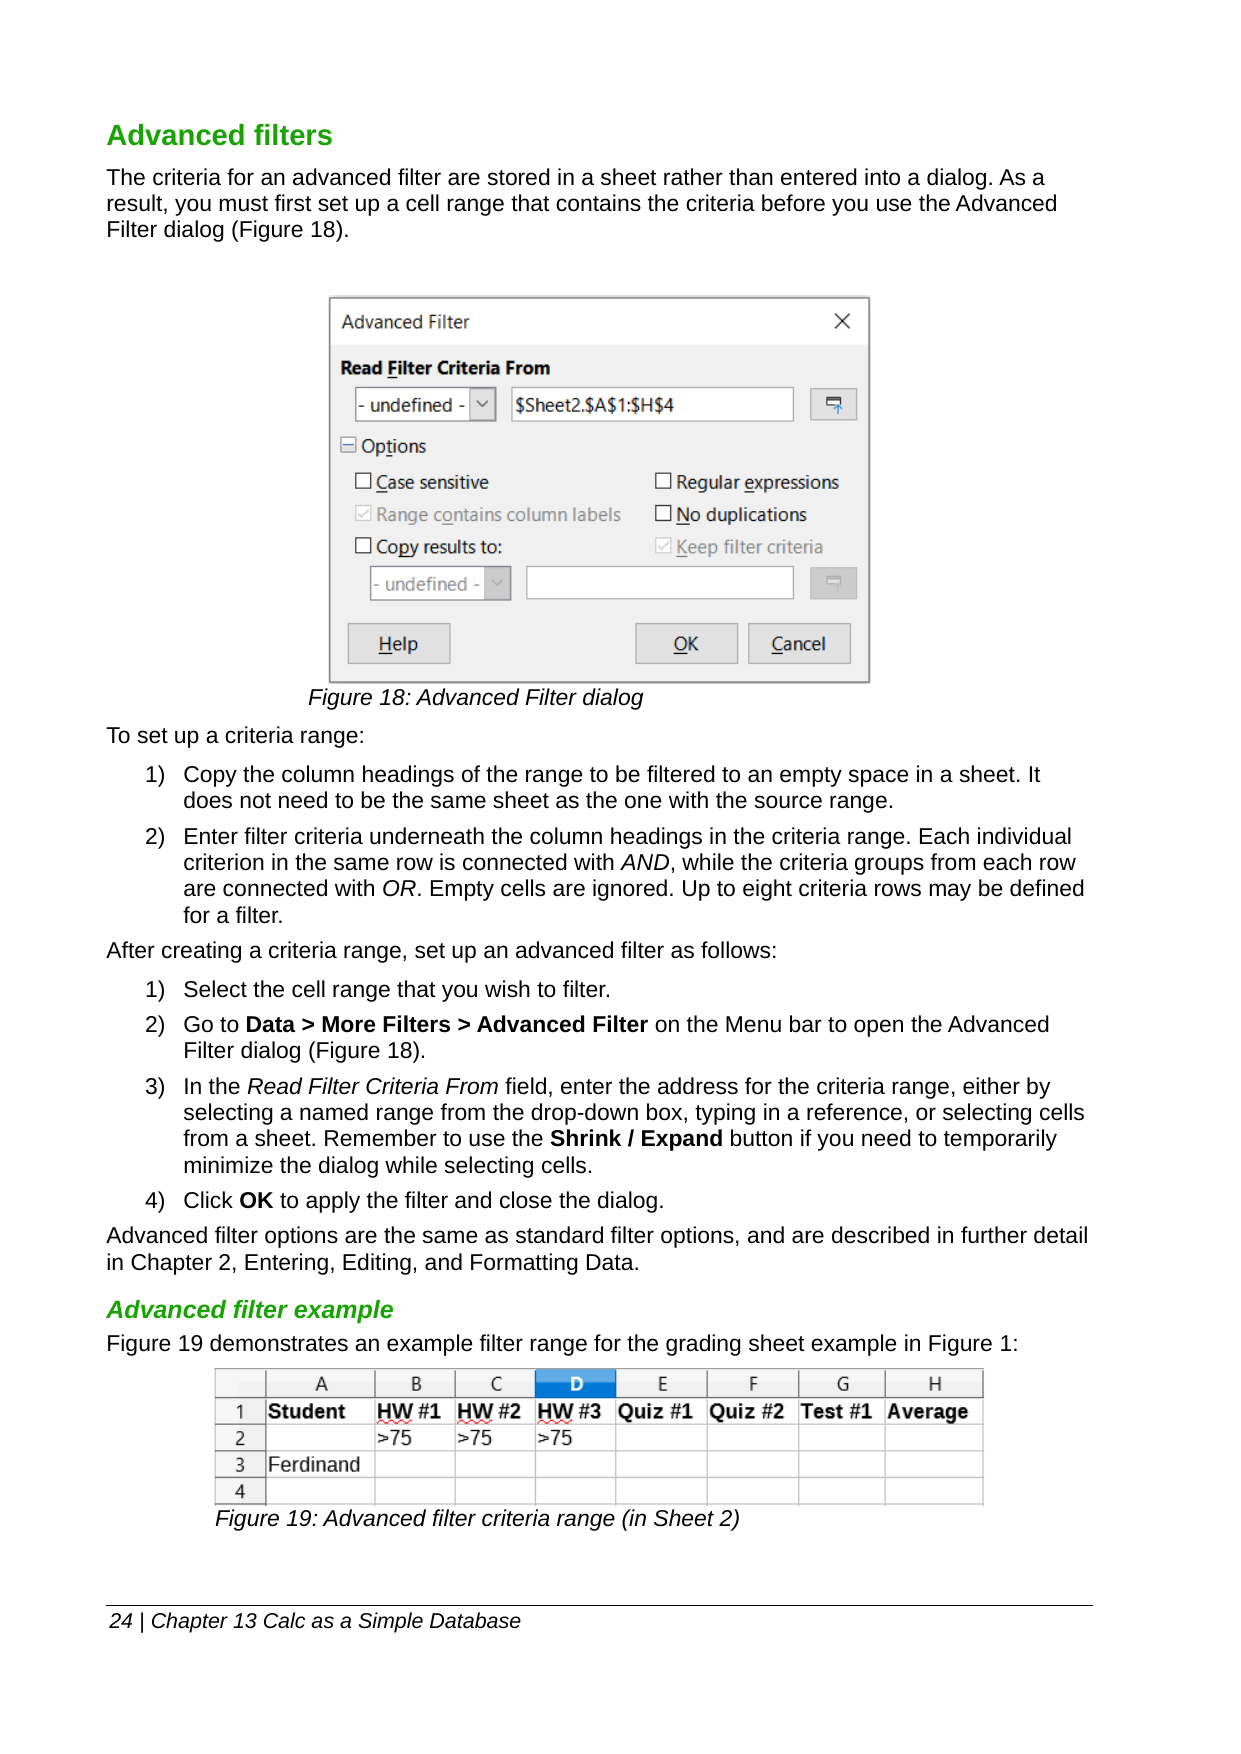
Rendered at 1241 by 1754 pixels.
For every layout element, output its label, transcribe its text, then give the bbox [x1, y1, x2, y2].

text Figure 19: Advanced filter criteria range (in Sheet 2) [215, 1506, 984, 1532]
picture [214, 1368, 985, 1506]
text To set up a criteria range: [106, 722, 1093, 749]
picture [328, 295, 871, 684]
list Enter filter criteria underneath the column headings in the criteria range. Each individual criterion in the same row is connected with AND, while the criteria groups from each row are connected with OR. Empty cells are ignored. Up to eight criteria rows may be defined for a filter. [165, 823, 1093, 928]
text Advanced filter options are the same as standard filter options, and are described in further detail in Chapter 2, Entering, Editing, and Formatting Data. [106, 1222, 1093, 1275]
list Copy the column headings of the range to be filtered to an empty space in a sheet. It does not need to be the same sheet as the one with the source range. [165, 761, 1093, 814]
subtitle Advanced filter example [106, 1295, 1093, 1324]
list Select the cell range that you wish to filter. [165, 976, 1093, 1002]
list Go to Data > More Filters > Advanced Filter on the Menu bar to open the Advanced Filter dialog (Figure 18). [165, 1011, 1093, 1064]
text The criteria for an advanced filter are stored in a sheet rather than entered into a dialog. As a result, you must first set up a cell range that contains the criteria before you use the Advanced Filter dialog (Figure 18). [106, 163, 1093, 242]
text Figure 18: Advanced Filter dialog [308, 296, 891, 710]
text After creating a criteria range, set up an advanced filter as follows: [106, 937, 1093, 963]
text Figure 19 demonstrates an example filter range for the grading sheet example in Figure 1: [106, 1330, 1093, 1356]
subtitle Advanced filters [106, 118, 1093, 152]
list Click OK to apply the filter and close the dialog. [165, 1187, 1093, 1213]
list In the Read Filter Criteria From field, enter the address for the criteria range, either by selecting a named range from the drop-down box, typing in a reference, or selecting cells from a sheet. Remember to use the Shrink / Expand button if you need to temporarily minimize the dialog while selecting cells. [165, 1073, 1093, 1178]
